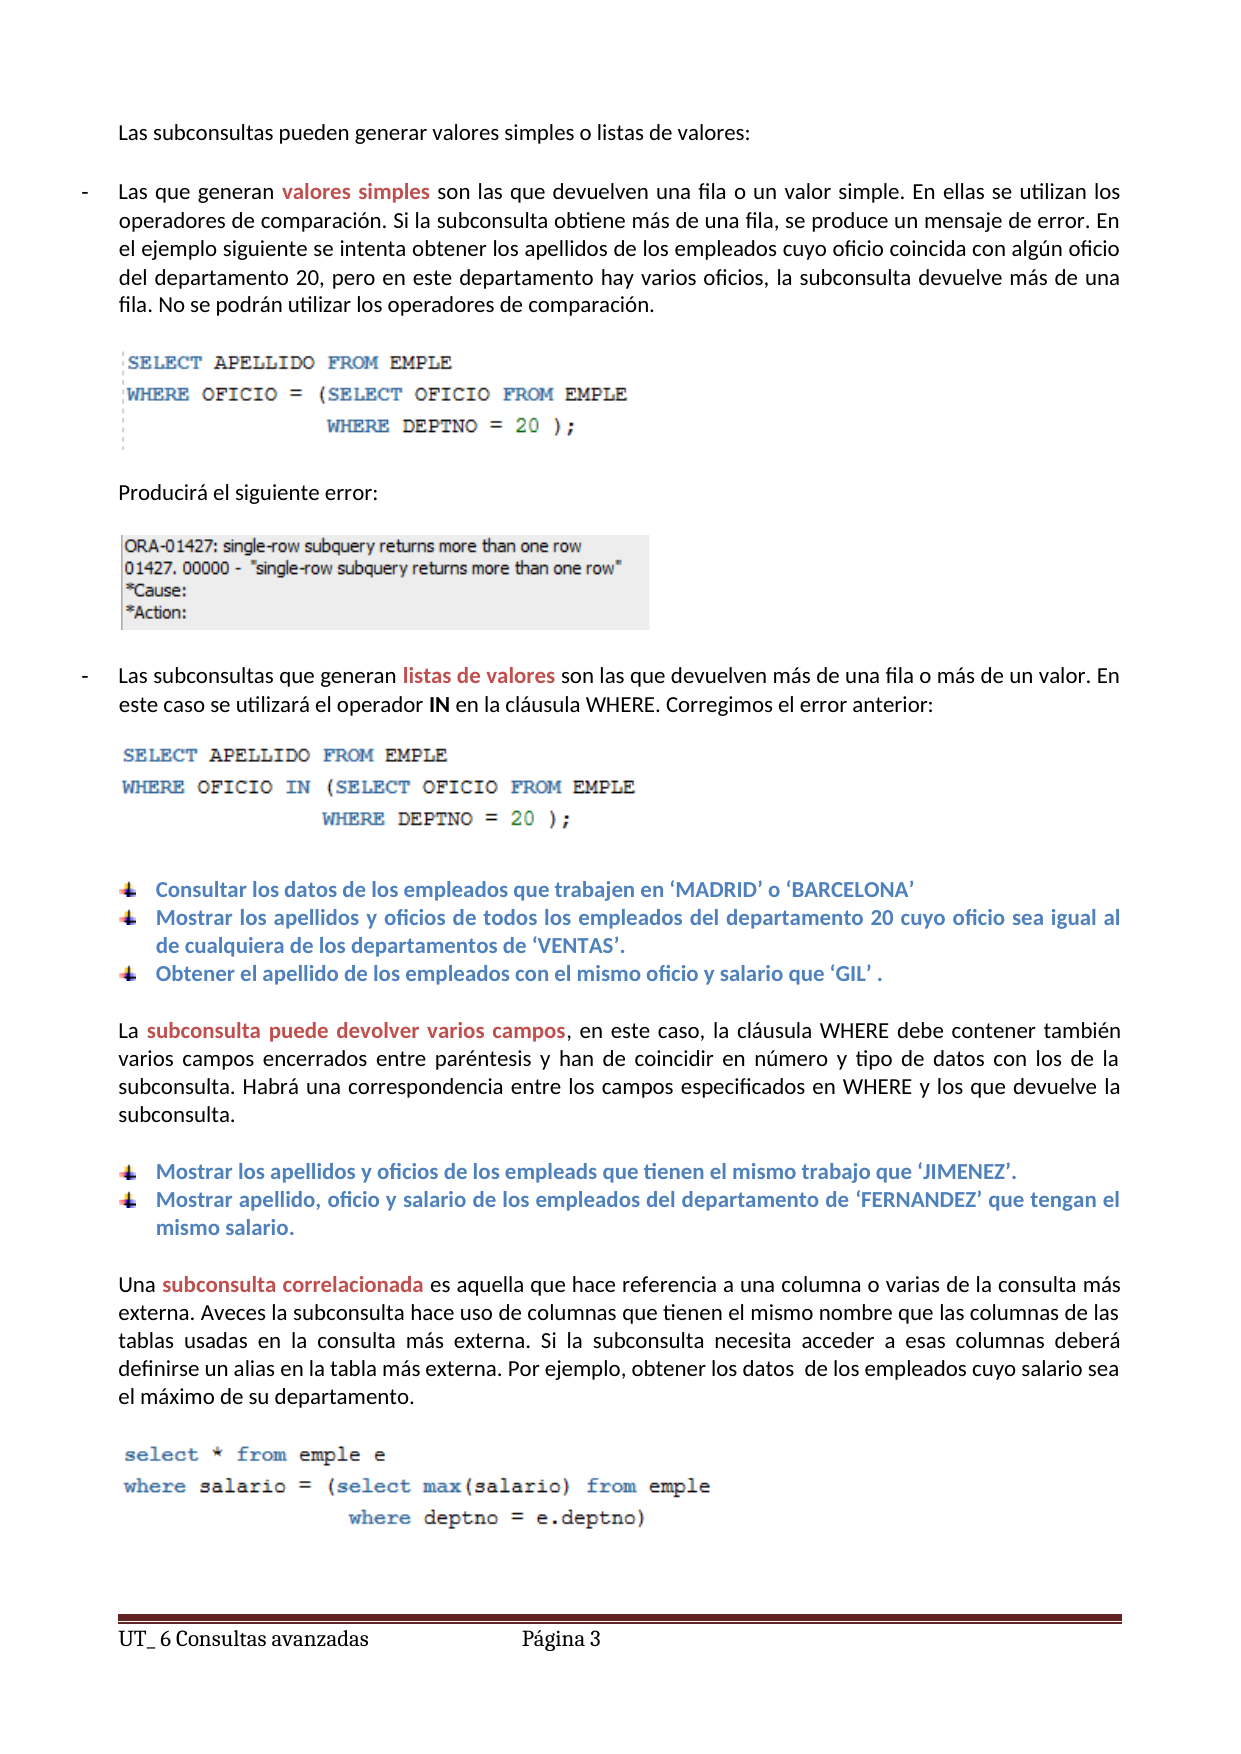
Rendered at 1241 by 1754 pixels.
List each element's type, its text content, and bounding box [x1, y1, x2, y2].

picture [121, 535, 650, 630]
list Las que generan valores simples son las que devuelven una fila o un valor simple. En ellas se utilizan los operadores de comparación. Si la subconsulta obtiene más de una fila, se produce un mensaje de error. En el ejemplo siguiente se intenta obtener los apellidos de los empleados cuyo oficio coincida con algún oficio del departamento 20, pero en este departamento hay varios oficios, la subconsulta devuelve más de una fila. No se podrán utilizar los operadores de comparación. [81, 175, 1122, 319]
list Obtener el apellido de los empleados con el mismo oficio y salario que ‘GIL’ . [118, 959, 1122, 987]
text Las subconsultas pueden generar valores simples o listas de valores: [118, 118, 1122, 146]
picture [121, 747, 656, 846]
picture [119, 880, 136, 897]
text La subconsulta puede devolver varios campos, en este caso, la cláusula WHERE debe contener también varios campos encerrados entre paréntesis y han de coincidir en número y tipo de datos con los de la subconsulta. Habrá una correspondencia entre los campos especificados en WHERE y los que devuelve la subconsulta. [118, 1016, 1122, 1128]
text Una subconsulta correlacionada es aquella que hace referencia a una columna o varias de la consulta más externa. Aveces la subconsulta hace uso de columnas que tienen el mismo nombre que las columnas de las tablas usadas en la consulta más externa. Si la subconsulta necesita acceder a esas columnas deberá definirse un alias en la tabla más externa. Por ejemplo, obtener los datos de los empleados cuyo salario sea el máximo de su departamento. [118, 1270, 1122, 1411]
picture [119, 908, 136, 925]
list Consultar los datos de los empleados que trabajen en ‘MADRID’ o ‘BARCELONA’ [118, 875, 1122, 903]
list Las subconsultas que generan listas de valores son las que devuelven más de una fila o más de un valor. En este caso se utilizará el operador IN en la cláusula WHERE. Corregimos el error anterior: [81, 659, 1122, 718]
picture [119, 964, 136, 981]
picture [121, 1439, 741, 1551]
list Mostrar los apellidos y oficios de todos los empleados del departamento 20 cuyo oficio sea igual al de cualquiera de los departamentos de ‘VENTAS’. [118, 903, 1122, 959]
picture [119, 1190, 136, 1208]
picture [121, 347, 645, 450]
text Producirá el siguiente error: [118, 478, 1122, 507]
list Mostrar los apellidos y oficios de los empleads que tienen el mismo trabajo que ‘JIMENEZ’. [118, 1157, 1122, 1185]
list Mostrar apellido, oficio y salario de los empleados del departamento de ‘FERNANDEZ’ que tengan el mismo salario. [118, 1185, 1122, 1241]
picture [119, 1163, 136, 1180]
